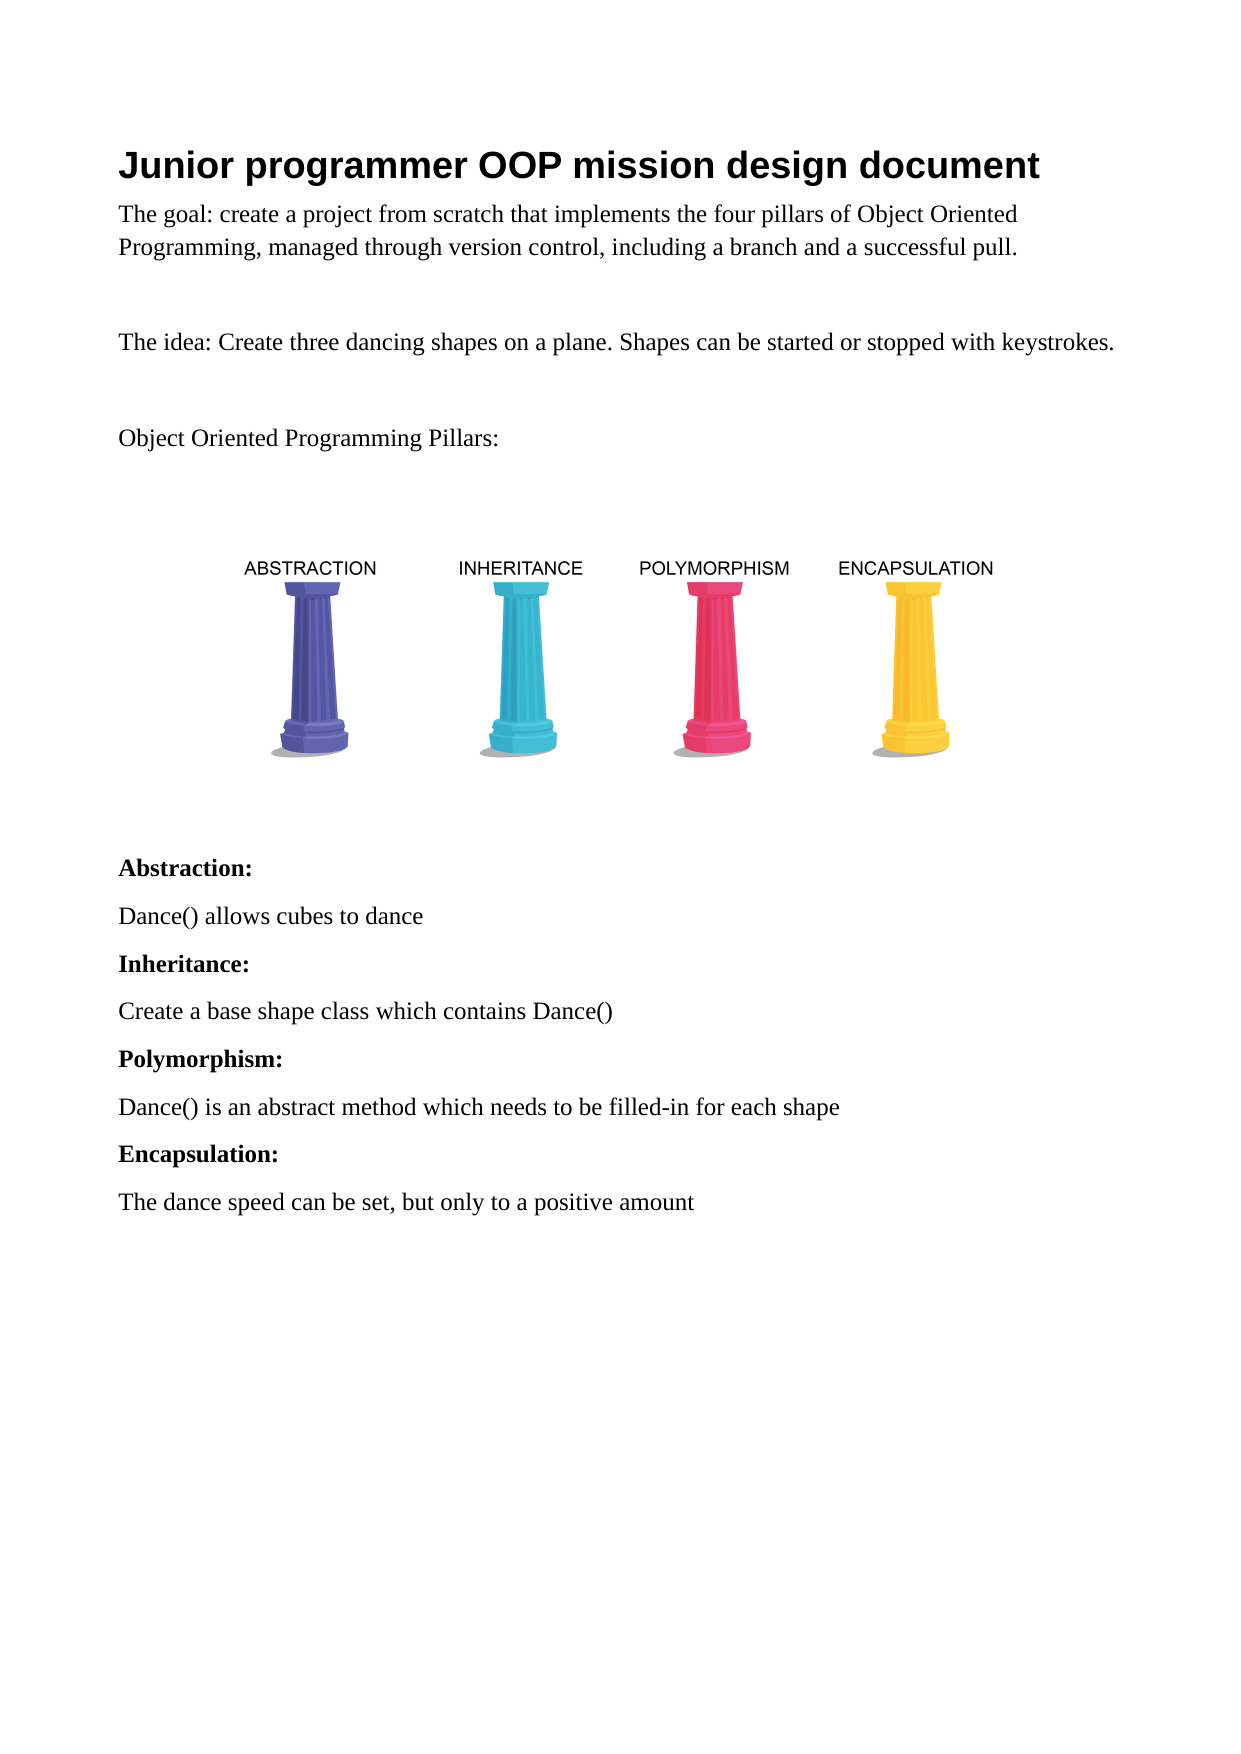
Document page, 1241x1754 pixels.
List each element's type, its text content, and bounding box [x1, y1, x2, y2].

text Object Oriented Programming Pillars: [118, 423, 1122, 451]
text The goal: create a project from scratch that implements the four pillars of Object Oriented Programming, managed through version control, including a branch and a successful pull. [118, 199, 1122, 261]
text Dance() allows cubes to dance [118, 901, 1122, 930]
text Encapsulation: [118, 1139, 1122, 1168]
picture [170, 470, 1071, 850]
text Dance() is an abstract method which needs to be filled-in for each shape [118, 1092, 1122, 1120]
text The idea: Create three dancing shapes on a plane. Shapes can be started or stopped with keystrokes. [118, 327, 1122, 356]
text Create a base shape class which contains Dance() [118, 996, 1122, 1025]
text Inheritance: [118, 949, 1122, 977]
subtitle Junior programmer OOP mission design document [118, 143, 1122, 187]
text The dance speed can be set, but only to a positive amount [118, 1187, 1122, 1216]
text Polymorphism: [118, 1044, 1122, 1073]
text Abstraction: [118, 470, 1122, 882]
